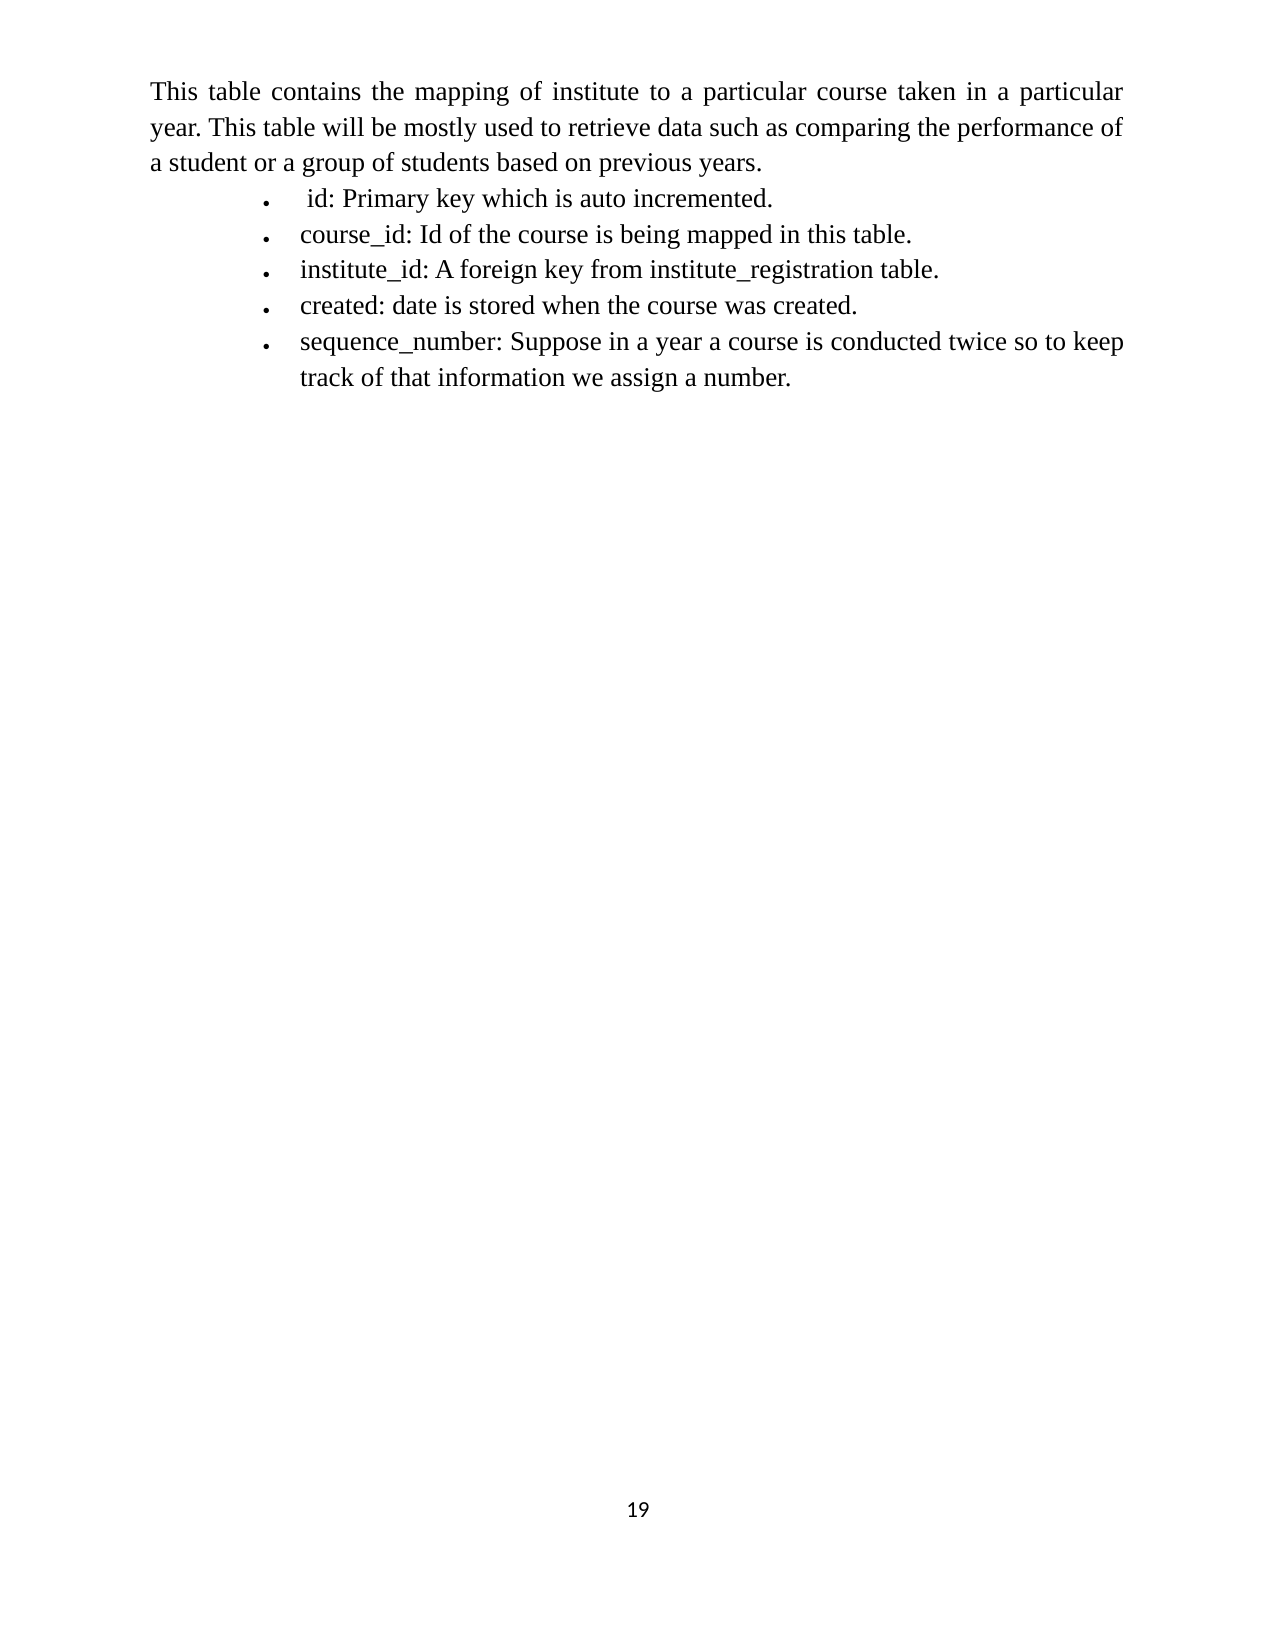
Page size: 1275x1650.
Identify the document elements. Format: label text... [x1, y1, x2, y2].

list id: Primary key which is auto incremented. [225, 182, 1125, 213]
list created: date is stored when the course was created. [225, 289, 1125, 321]
list sequence_number: Suppose in a year a course is conducted twice so to keep track of that information we assign a number. [225, 325, 1125, 392]
list institute_id: A foreign key from institute_registration table. [225, 254, 1125, 285]
text This table contains the mapping of institute to a particular course taken in a particular year. This table will be mostly used to retrieve data such as comparing the performance of a student or a group of students based on previous years. [150, 75, 1125, 178]
list course_id: Id of the course is being mapped in this table. [225, 218, 1125, 249]
